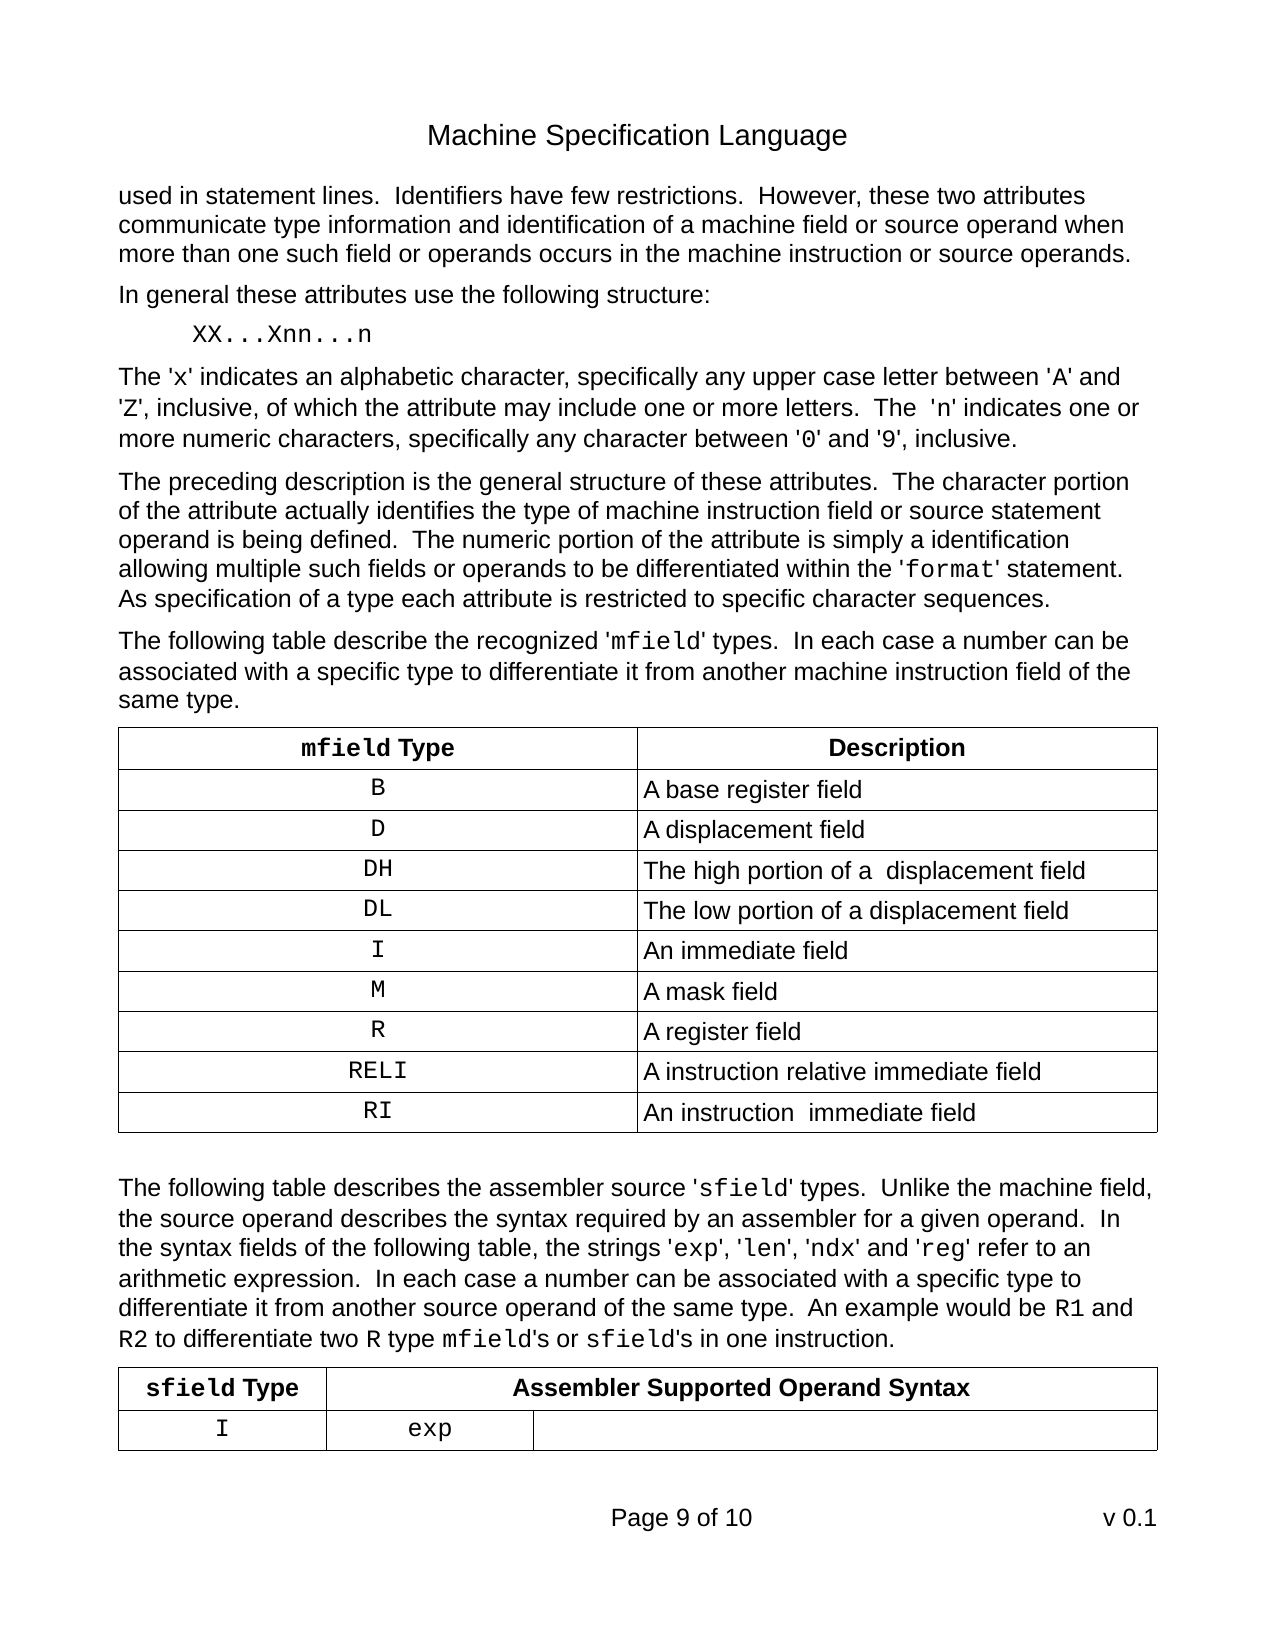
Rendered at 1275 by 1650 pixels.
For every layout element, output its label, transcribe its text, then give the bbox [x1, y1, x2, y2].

table_cell I [119, 1411, 326, 1449]
table_cell The low portion of a displacement field [638, 891, 1157, 930]
table_cell A mask field [638, 972, 1157, 1011]
text The 'x' indicates an alphabetic character, specifically any upper case letter between 'A' and 'Z', inclusive, of which the attribute may include one or more letters. The 'n' indicates one or more numeric characters, specifically any character between '0' and '9', inclusive. [118, 362, 1157, 455]
table_header sfield Type [119, 1368, 326, 1409]
table_cell RI [119, 1093, 637, 1132]
table_cell R [119, 1012, 637, 1051]
table_cell The high portion of a displacement field [638, 851, 1157, 890]
text In general these attributes use the following structure: [118, 280, 1157, 309]
table_cell [534, 1411, 1157, 1449]
table_cell A instruction relative immediate field [638, 1052, 1157, 1092]
table_cell DH [119, 851, 637, 890]
table_cell A register field [638, 1012, 1157, 1051]
table_header Description [638, 728, 1157, 769]
table_cell A displacement field [638, 811, 1157, 850]
table_header Assembler Supported Operand Syntax [327, 1368, 1157, 1409]
text XX...Xnn...n [192, 321, 1157, 349]
text The following table describes the assembler source 'sfield' types. Unlike the machine field, the source operand describes the syntax required by an assembler for a given operand. In the syntax fields of the following table, the strings 'exp', 'len', 'ndx' and 'reg' refer to an arithmetic expression. In each case a number can be associated with a specific type to differentiate it from another source operand of the same type. An example would be R1 and R2 to differentiate two R type mfield's or sfield's in one instruction. [118, 1173, 1157, 1354]
text The preceding description is the general structure of these attributes. The character portion of the attribute actually identifies the type of machine instruction field or source statement operand is being defined. The numeric portion of the attribute is simply a identification allowing multiple such fields or operands to be differentiated within the 'format' statement. As specification of a type each attribute is restricted to specific character sequences. [118, 467, 1157, 613]
table_cell D [119, 811, 637, 850]
table_cell M [119, 972, 637, 1011]
table_cell An immediate field [638, 931, 1157, 971]
table_cell RELI [119, 1052, 637, 1092]
text used in statement lines. Identifiers have few restrictions. However, these two attributes communicate type information and identification of a machine field or source operand when more than one such field or operands occurs in the machine instruction or source operands. [118, 181, 1157, 267]
table_cell An instruction immediate field [638, 1093, 1157, 1132]
table_cell A base register field [638, 770, 1157, 809]
table_header mfield Type [119, 728, 637, 769]
table_cell I [119, 931, 637, 971]
text The following table describe the recognized 'mfield' types. In each case a number can be associated with a specific type to differentiate it from another machine instruction field of the same type. [118, 626, 1157, 714]
table_cell DL [119, 891, 637, 930]
table_cell exp [327, 1411, 533, 1449]
table_cell B [119, 770, 637, 809]
